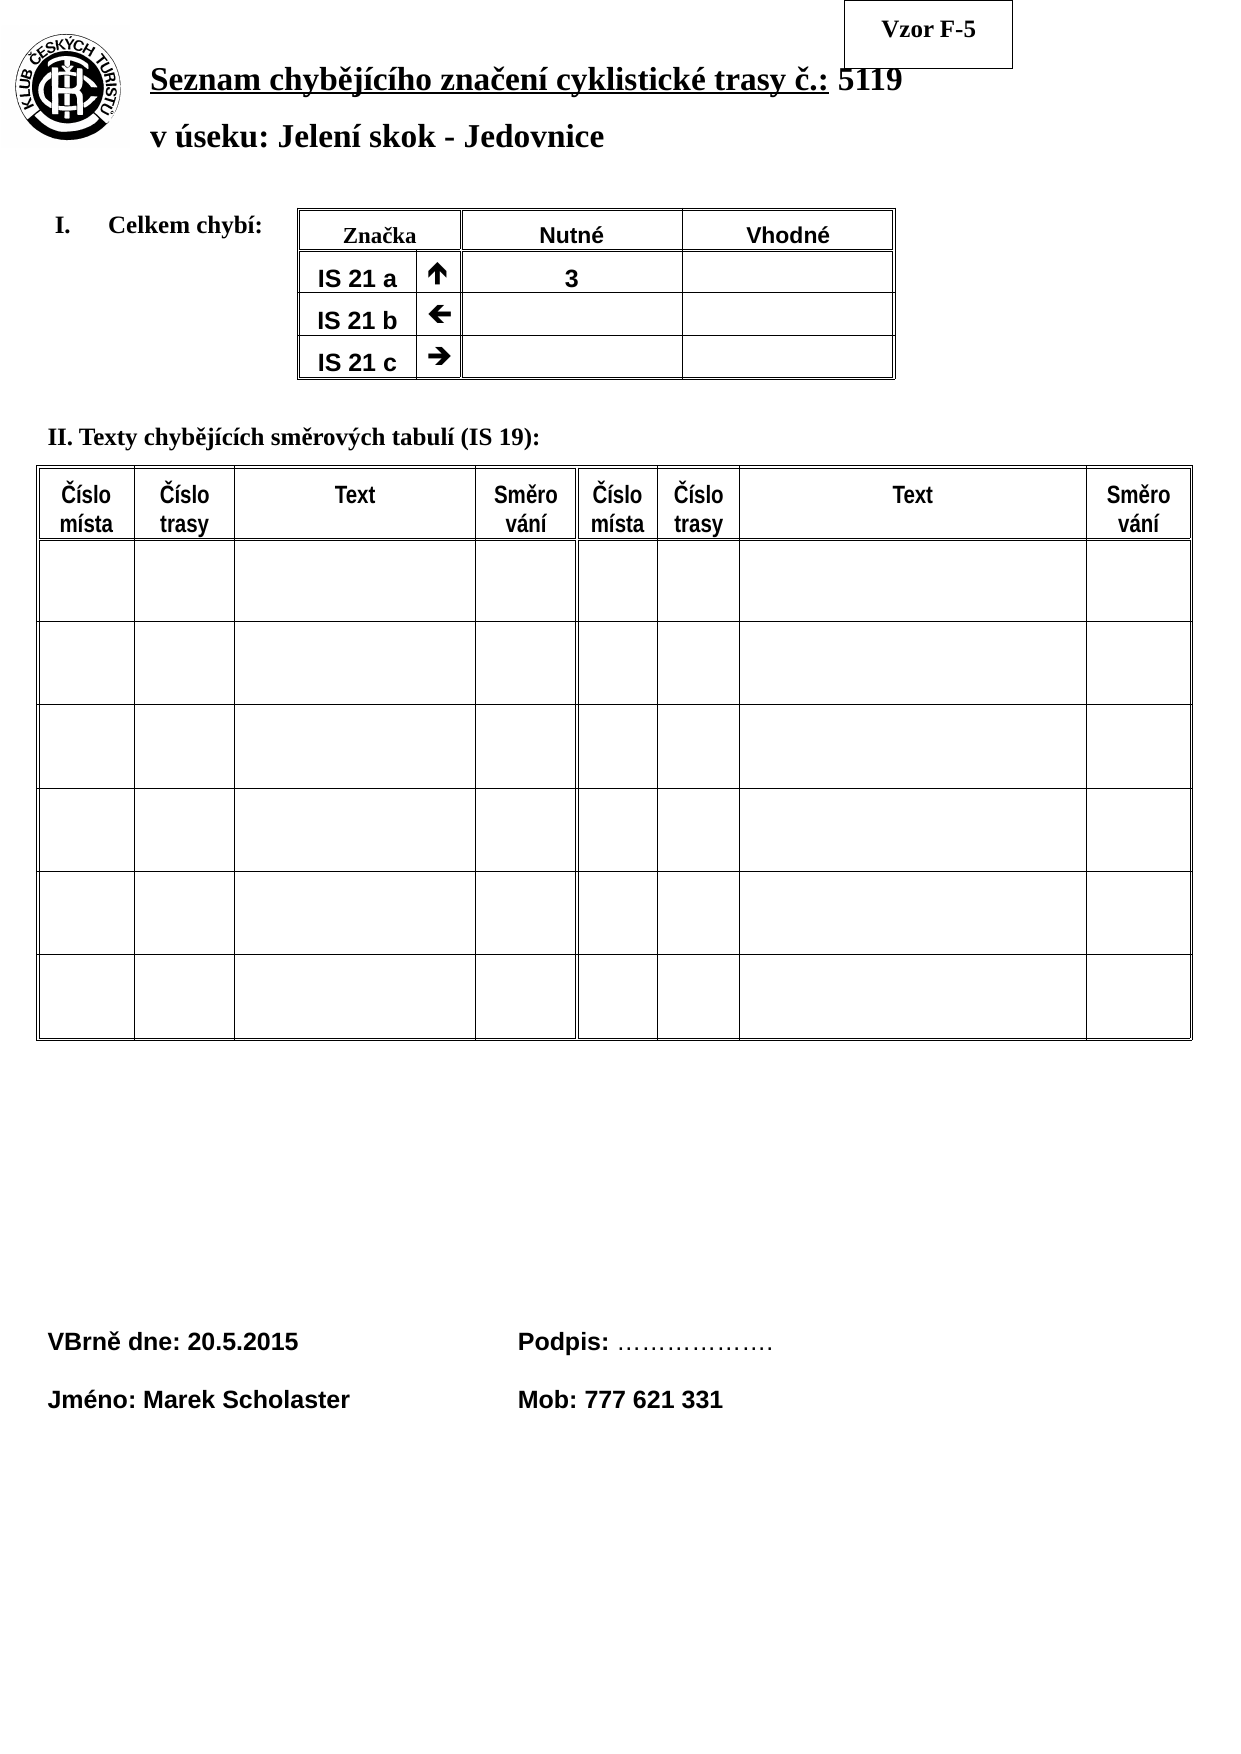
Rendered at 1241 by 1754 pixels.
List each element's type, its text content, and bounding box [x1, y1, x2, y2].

table_cell [235, 541, 475, 621]
table_cell [135, 705, 234, 787]
table_cell [579, 955, 657, 1037]
table_cell  [417, 293, 460, 334]
text II. Texty chybějících směrových tabulí (IS 19): [47, 422, 1193, 451]
table_cell [47, 335, 297, 377]
table_cell  [417, 252, 460, 292]
table_cell [658, 955, 739, 1037]
table_header Text [235, 469, 475, 537]
table_cell 3 [463, 252, 682, 292]
table_cell [740, 789, 1086, 871]
table_cell [579, 872, 657, 954]
table_header Text [740, 469, 1086, 537]
table_cell [235, 622, 475, 704]
text Seznam chybějícího značení cyklistické trasy č.: 5119 [131, 59, 1193, 97]
table_cell [235, 705, 475, 787]
table_cell [40, 541, 134, 621]
table_cell [658, 705, 739, 787]
table_cell [47, 292, 297, 334]
table_header Značka [300, 211, 460, 249]
table_cell [683, 336, 892, 377]
table_header Číslo místa [579, 469, 657, 537]
table_cell [579, 705, 657, 787]
table_cell [658, 789, 739, 871]
picture [1, 25, 130, 148]
table_cell [40, 789, 134, 871]
table_header Vhodné [683, 211, 892, 249]
table_cell IS 21 b [300, 293, 416, 334]
table_cell [1087, 705, 1190, 787]
table_cell  [417, 336, 460, 377]
table_cell [740, 955, 1086, 1037]
table_header Číslo místa [40, 469, 134, 537]
table_cell [658, 622, 739, 704]
table_cell [683, 293, 892, 334]
table_cell [47, 249, 297, 292]
table_cell [40, 955, 134, 1037]
table_cell [476, 789, 575, 871]
table_cell [579, 789, 657, 871]
text Vzor F-5 [866, 14, 992, 42]
table_cell [1087, 622, 1190, 704]
table_cell [1087, 872, 1190, 954]
table_cell [740, 541, 1086, 621]
table_header Směro vání [1087, 469, 1190, 537]
table_cell [740, 705, 1086, 787]
table_cell [476, 622, 575, 704]
table_cell IS 21 c [300, 336, 416, 377]
table_cell [135, 541, 234, 621]
table_cell [740, 872, 1086, 954]
table_cell [1087, 955, 1190, 1037]
table_cell [40, 705, 134, 787]
text VBrně dne: 20.5.2015 Podpis: ………………. [47, 1327, 1193, 1356]
table_cell [463, 336, 682, 377]
table_cell [135, 955, 234, 1037]
table_cell [135, 622, 234, 704]
table_cell [1087, 789, 1190, 871]
table_cell [579, 622, 657, 704]
table_cell [135, 789, 234, 871]
table_cell [683, 252, 892, 292]
table_cell [235, 872, 475, 954]
table_cell IS 21 a [300, 252, 416, 292]
table_cell [476, 541, 575, 621]
table_cell [1087, 541, 1190, 621]
table_header Směro vání [476, 469, 575, 537]
table_cell [740, 622, 1086, 704]
table_cell [658, 872, 739, 954]
table_header Číslo trasy [658, 469, 739, 537]
table_cell [40, 622, 134, 704]
table_cell [476, 872, 575, 954]
table_cell [658, 541, 739, 621]
table_cell [235, 955, 475, 1037]
text v úseku: Jelení skok - Jedovnice [47, 117, 1193, 155]
table_cell [135, 872, 234, 954]
table_cell [235, 789, 475, 871]
table_cell [463, 293, 682, 334]
table_cell [476, 955, 575, 1037]
table_header I. Celkem chybí: [47, 208, 297, 249]
table_cell [579, 541, 657, 621]
table_header Nutné [463, 211, 682, 249]
table_cell [476, 705, 575, 787]
table_header Číslo trasy [135, 469, 234, 537]
text Jméno: Marek Scholaster Mob: 777 621 331 [47, 1385, 1193, 1413]
table_cell [40, 872, 134, 954]
